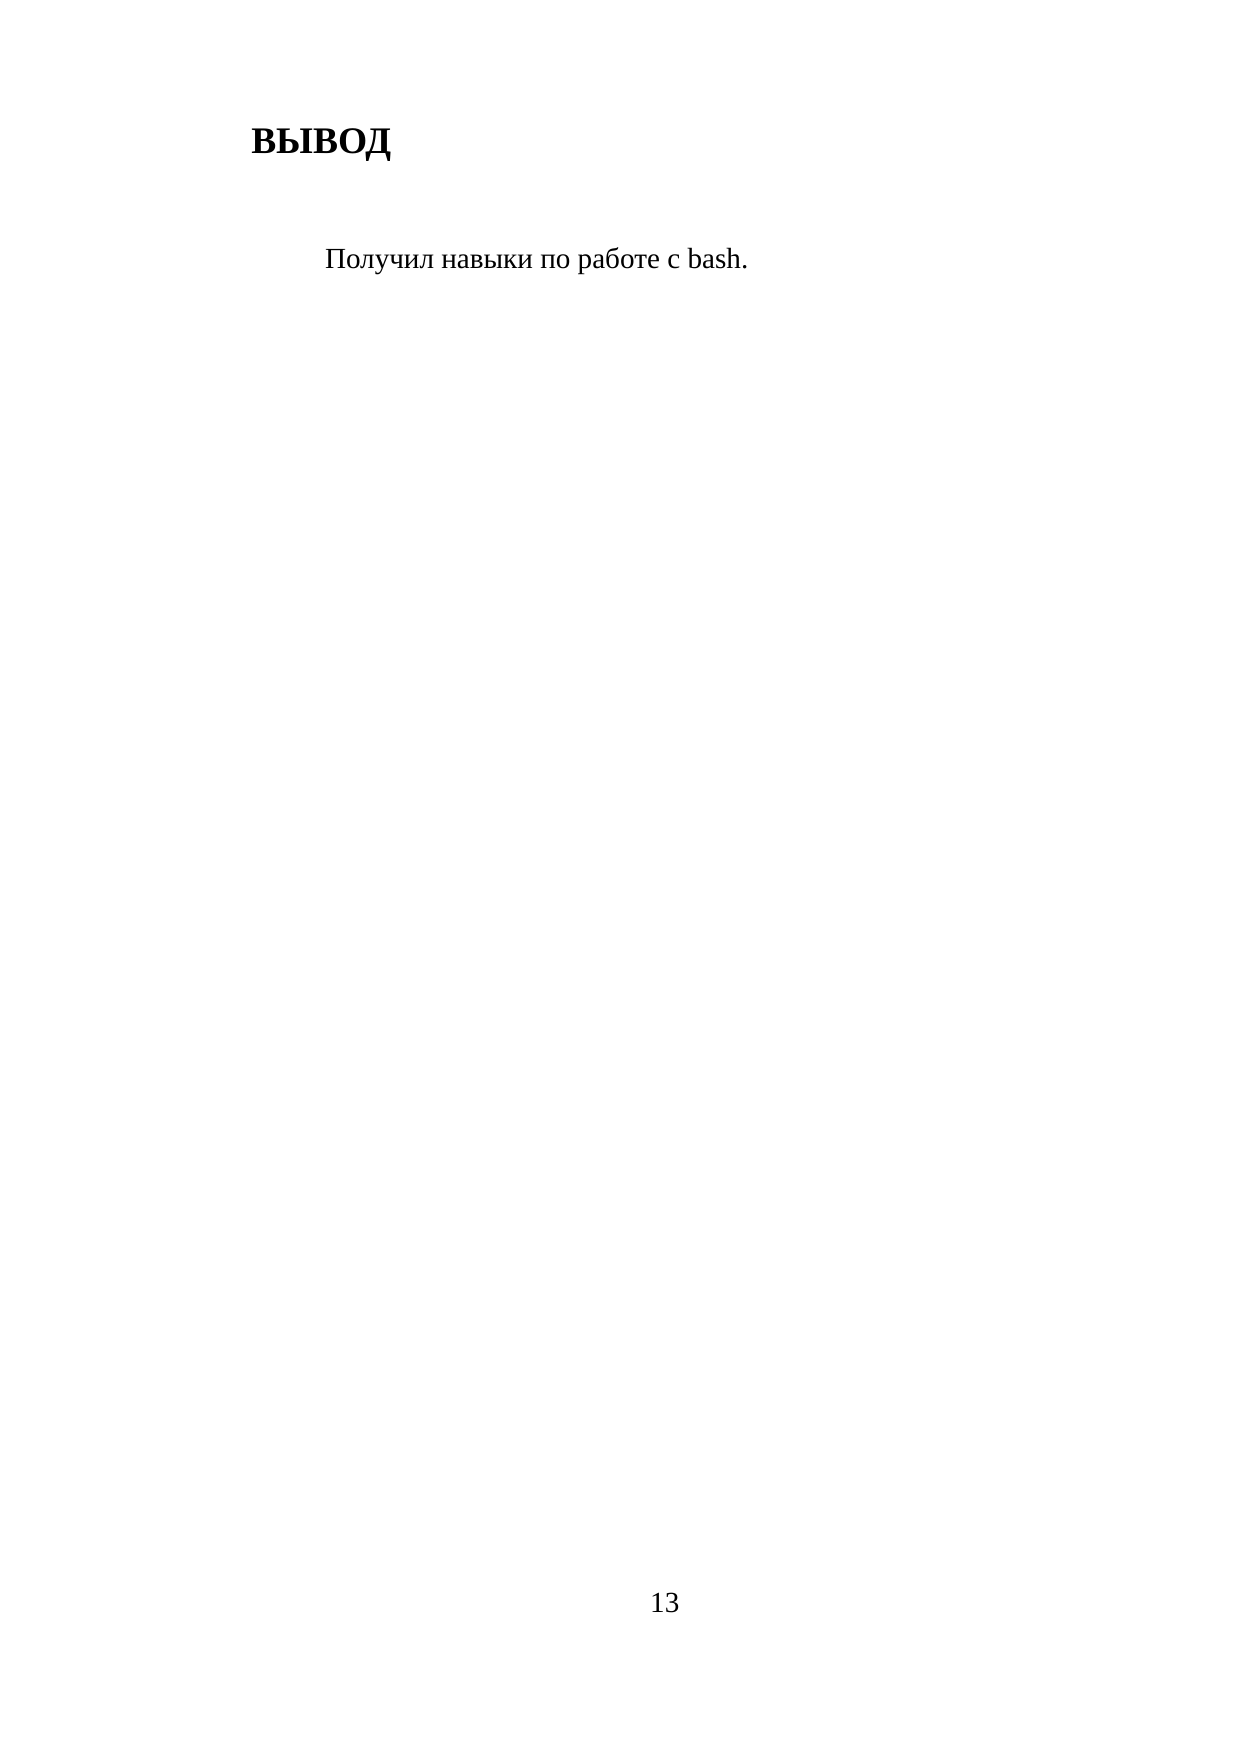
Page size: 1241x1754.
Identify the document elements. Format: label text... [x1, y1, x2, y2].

text Получил навыки по работе с bash. [177, 241, 1152, 275]
subtitle Вывод [251, 118, 1152, 161]
